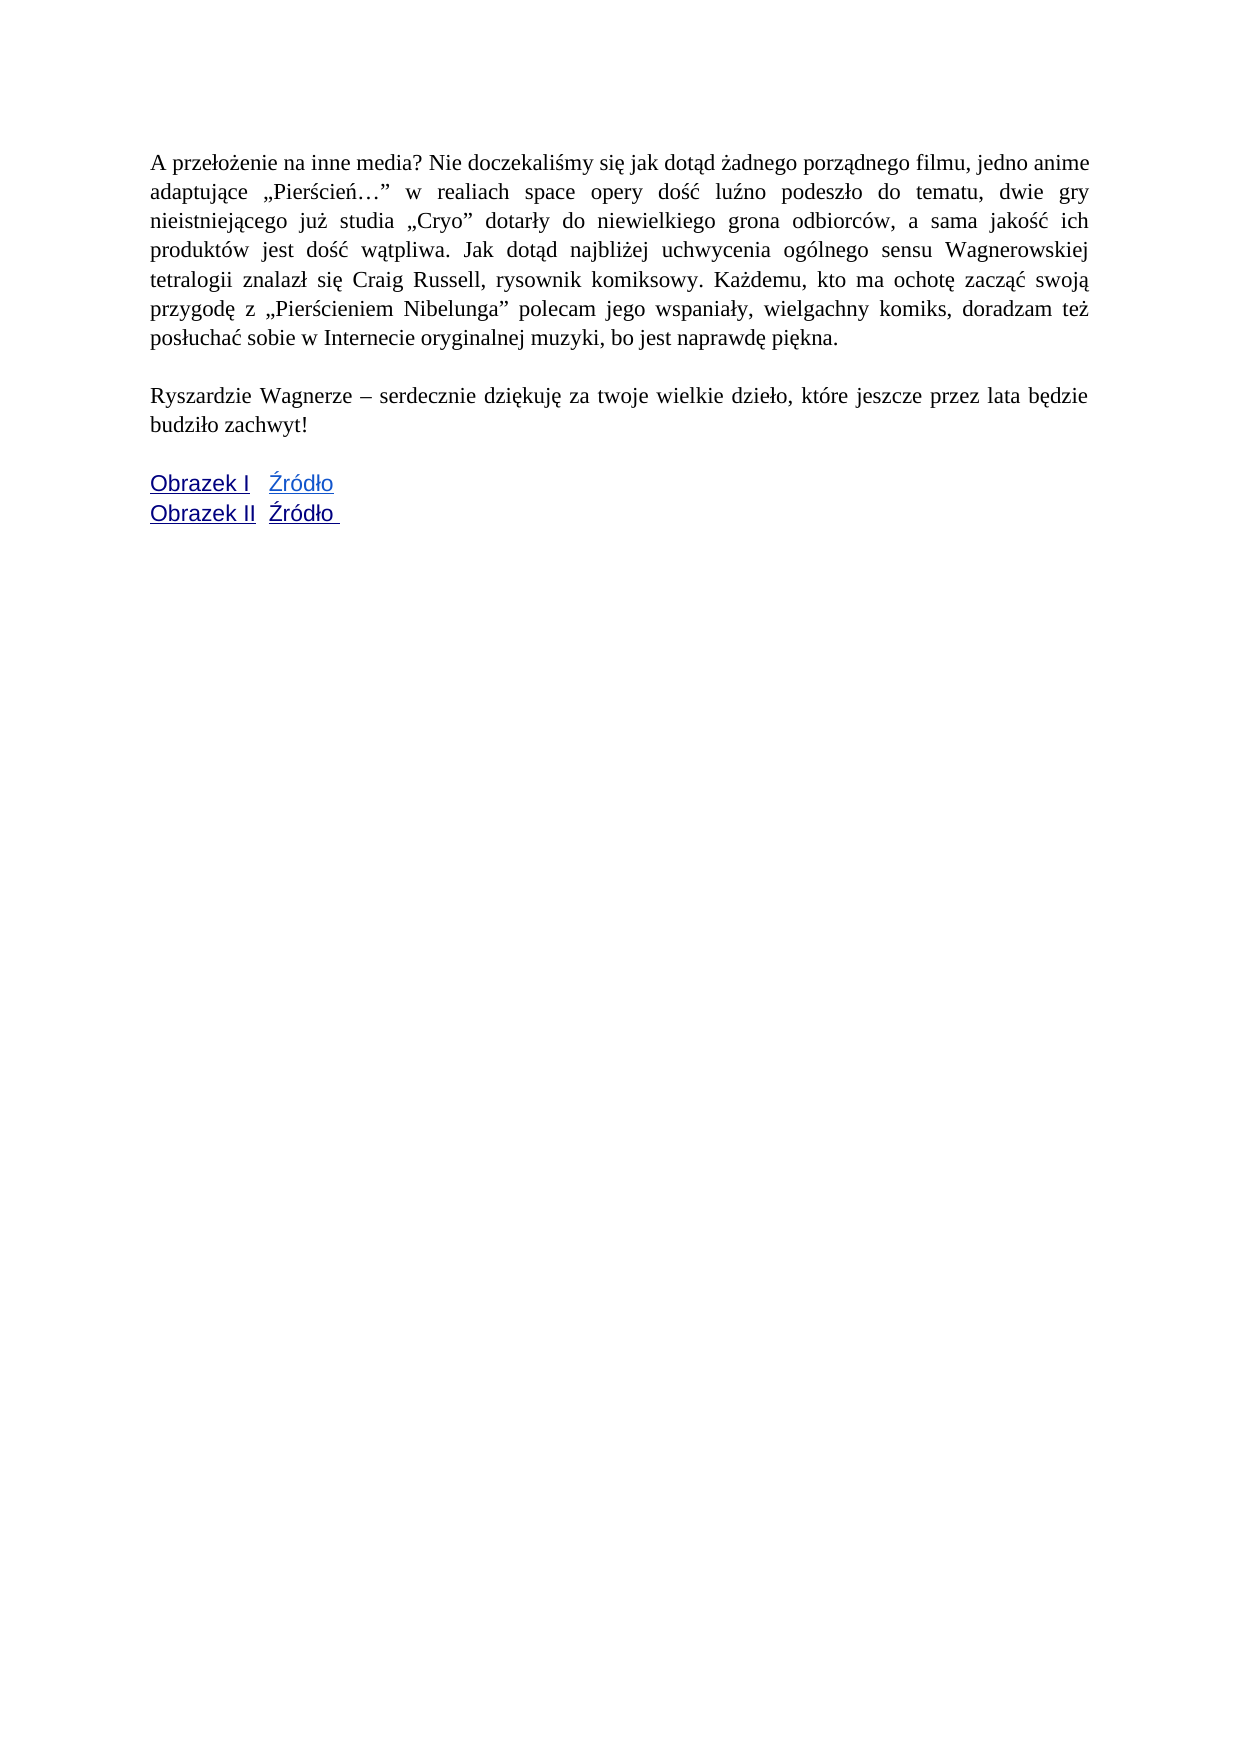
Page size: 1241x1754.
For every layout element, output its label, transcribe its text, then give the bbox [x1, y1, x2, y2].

text A przełożenie na inne media? Nie doczekaliśmy się jak dotąd żadnego porządnego filmu, jedno anime adaptujące „Pierścień…” w realiach space opery dość luźno podeszło do tematu, dwie gry nieistniejącego już studia „Cryo” dotarły do niewielkiego grona odbiorców, a sama jakość ich produktów jest dość wątpliwa. Jak dotąd najbliżej uchwycenia ogólnego sensu Wagnerowskiej tetralogii znalazł się Craig Russell, rysownik komiksowy. Każdemu, kto ma ochotę zacząć swoją przygodę z „Pierścieniem Nibelunga” polecam jego wspaniały, wielgachny komiks, doradzam też posłuchać sobie w Internecie oryginalnej muzyki, bo jest naprawdę piękna. [150, 150, 1091, 350]
text Obrazek II Źródło [150, 500, 1091, 526]
text Ryszardzie Wagnerze – serdecznie dziękuję za twoje wielkie dzieło, które jeszcze przez lata będzie budziło zachwyt! [150, 383, 1091, 438]
text Obrazek I Źródło [150, 471, 1091, 497]
